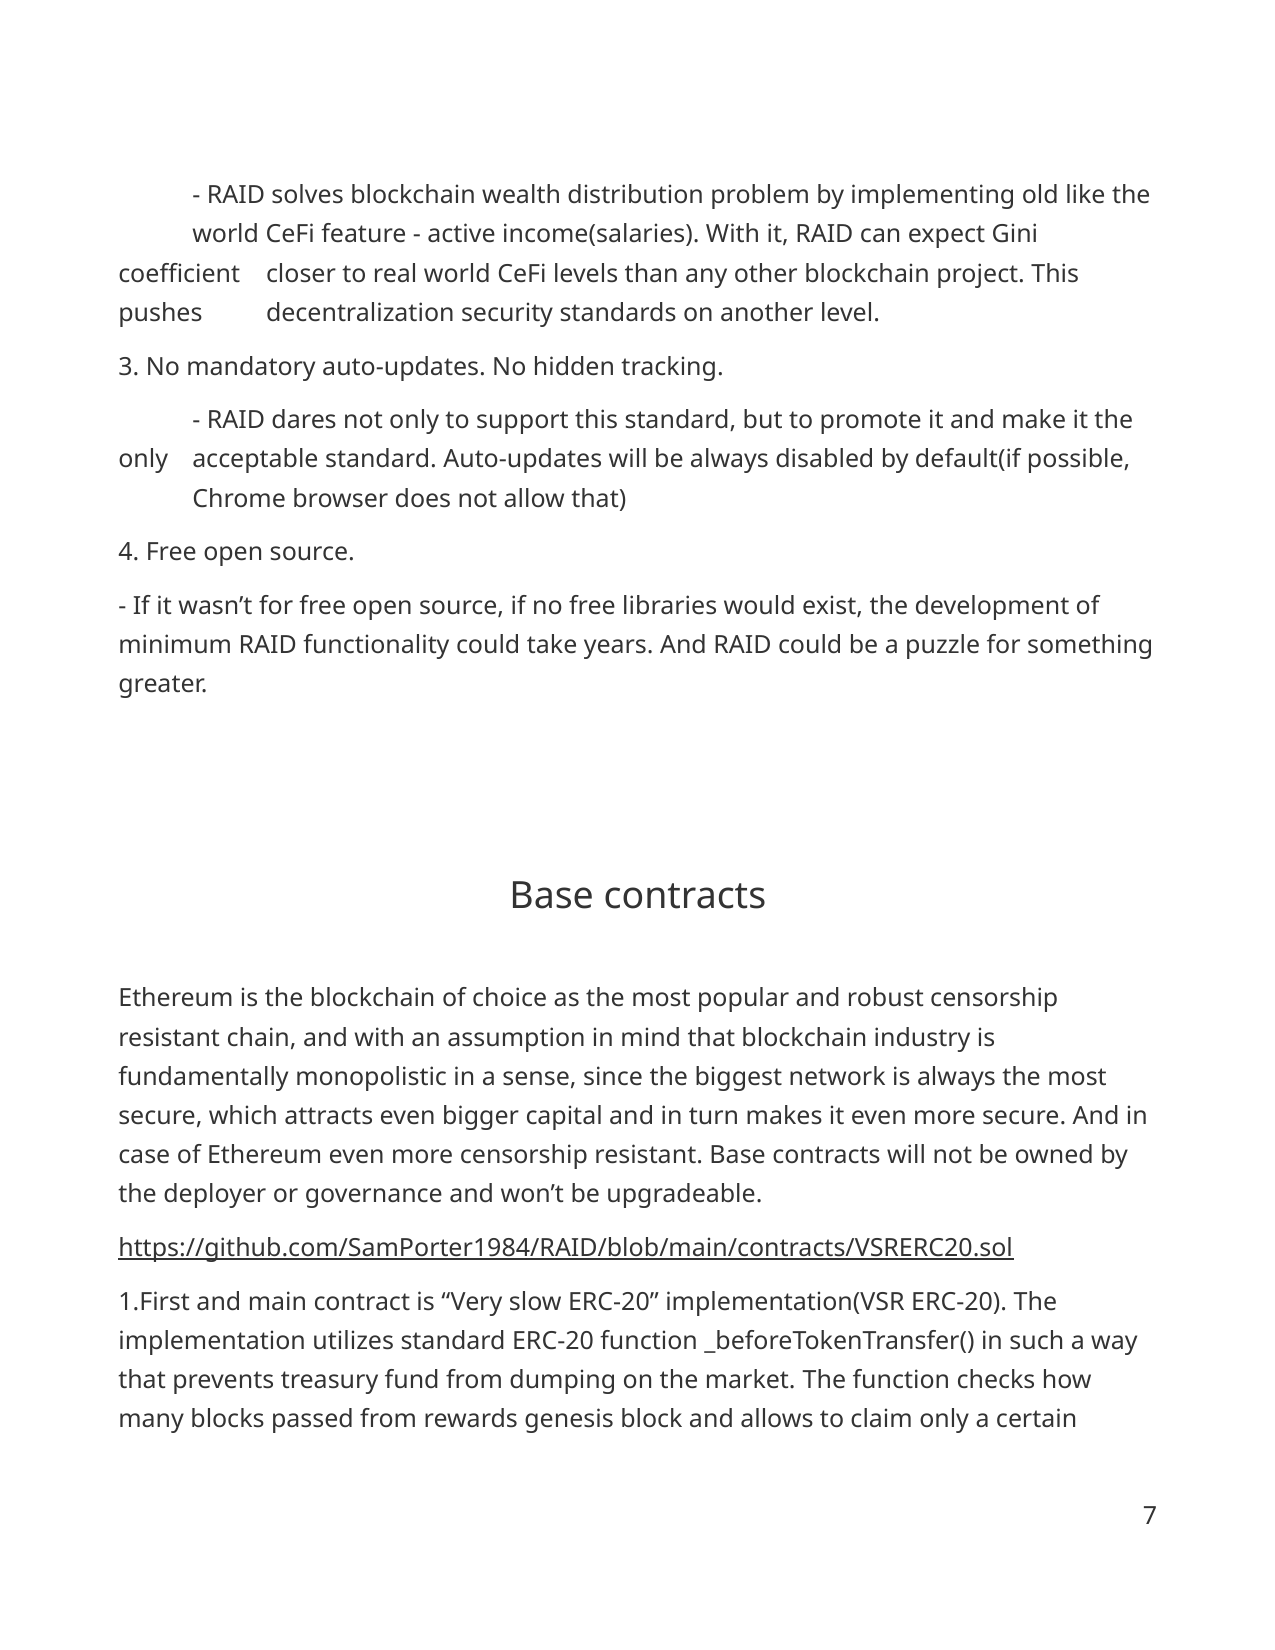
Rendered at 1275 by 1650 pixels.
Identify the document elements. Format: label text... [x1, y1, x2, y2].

text - RAID dares not only to support this standard, but to promote it and make it the only acceptable standard. Auto-updates will be always disabled by default(if possible, Chrome browser does not allow that) [118, 402, 1157, 514]
text https://github.com/SamPorter1984/RAID/blob/main/contracts/VSRERC20.sol [118, 1229, 1157, 1264]
text Ethereum is the blockchain of choice as the most popular and robust censorship resistant chain, and with an assumption in mind that blockchain industry is fundamentally monopolistic in a sense, since the biggest network is always the most secure, which attracts even bigger capital and in turn makes it even more secure. And in case of Ethereum even more censorship resistant. Base contracts will not be owned by the deployer or governance and won’t be upgradeable. [118, 980, 1157, 1210]
text 3. No mandatory auto-updates. No hidden tracking. [118, 348, 1157, 382]
text 1.First and main contract is “Very slow ERC-20” implementation(VSR ERC-20). The implementation utilizes standard ERC-20 function _beforeTokenTransfer() in such a way that prevents treasury fund from dumping on the market. The function checks how many blocks passed from rewards genesis block and allows to claim only a certain [118, 1283, 1157, 1435]
text - If it wasn’t for free open source, if no free libraries would exist, the development of minimum RAID functionality could take years. And RAID could be a puzzle for something greater. [118, 588, 1157, 700]
text 4. Free open source. [118, 534, 1157, 568]
subtitle Base contracts [118, 869, 1157, 920]
text - RAID solves blockchain wealth distribution problem by implementing old like the world CeFi feature - active income(salaries). With it, RAID can expect Gini coefficient closer to real world CeFi levels than any other blockchain project. This pushes decentralization security standards on another level. [118, 177, 1157, 328]
